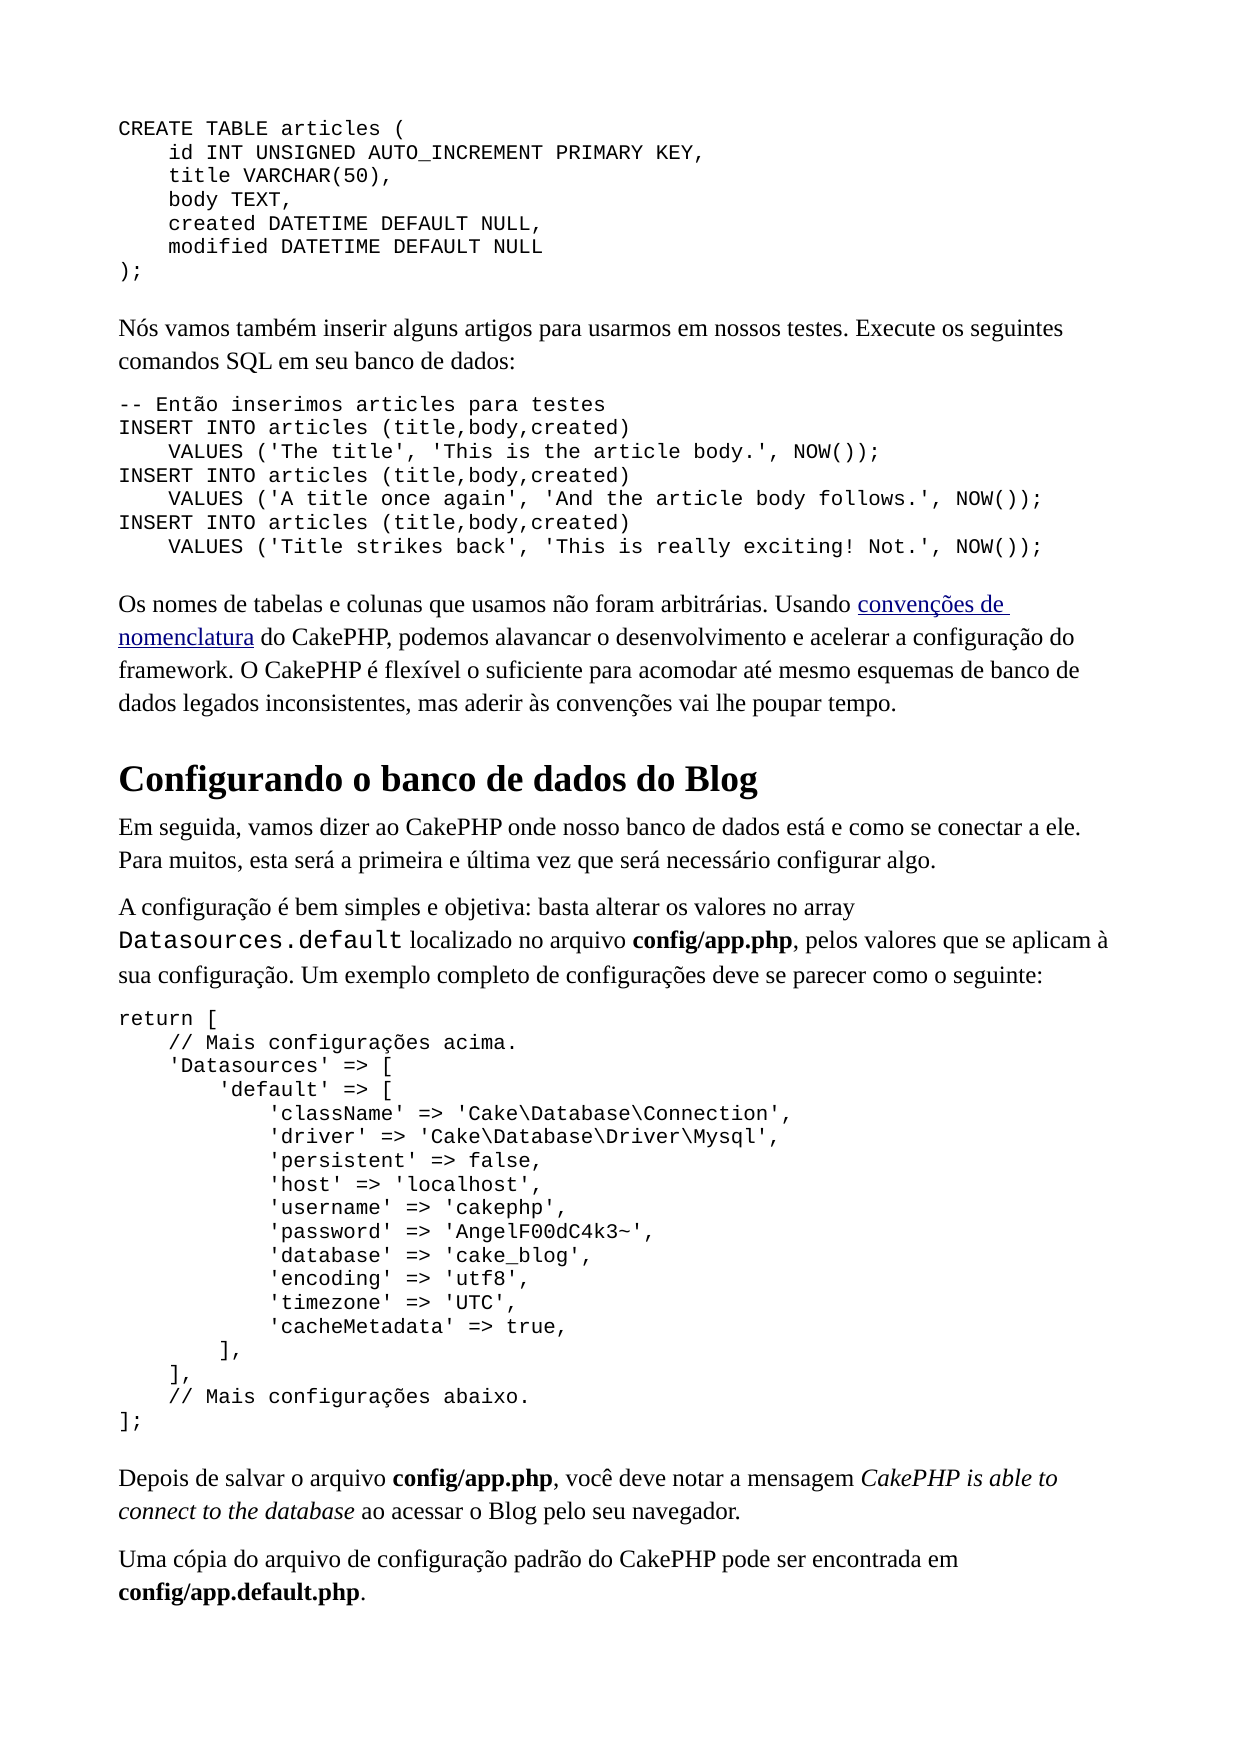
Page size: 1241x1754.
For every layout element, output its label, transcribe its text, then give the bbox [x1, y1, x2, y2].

text INSERT INTO articles (title,body,created) [118, 417, 1122, 441]
text 'driver' => 'Cake\Database\Driver\Mysql', [118, 1126, 1122, 1150]
text Uma cópia do arquivo de configuração padrão do CakePHP pode ser encontrada em config/app.default.php. [118, 1544, 1122, 1606]
text 'default' => [ [118, 1079, 1122, 1103]
text 'Datasources' => [ [118, 1056, 1122, 1079]
text modified DATETIME DEFAULT NULL [118, 236, 1122, 260]
text 'cacheMetadata' => true, [118, 1316, 1122, 1339]
text 'encoding' => 'utf8', [118, 1268, 1122, 1292]
text // Mais configurações acima. [118, 1032, 1122, 1056]
text return [ [118, 1008, 1122, 1032]
text INSERT INTO articles (title,body,created) [118, 465, 1122, 488]
text 'database' => 'cake_blog', [118, 1245, 1122, 1268]
text 'password' => 'AngelF00dC4k3~', [118, 1221, 1122, 1245]
text -- Então inserimos articles para testes [118, 394, 1122, 417]
text body TEXT, [118, 189, 1122, 213]
text VALUES ('The title', 'This is the article body.', NOW()); [118, 441, 1122, 465]
text ); [118, 260, 1122, 284]
text VALUES ('Title strikes back', 'This is really exciting! Not.', NOW()); [118, 536, 1122, 559]
text 'host' => 'localhost', [118, 1174, 1122, 1197]
text 'timezone' => 'UTC', [118, 1292, 1122, 1316]
text Os nomes de tabelas e colunas que usamos não foram arbitrárias. Usando convenções de nomenclatura do CakePHP, podemos alavancar o desenvolvimento e acelerar a configuração do framework. O CakePHP é flexível o suficiente para acomodar até mesmo esquemas de banco de dados legados inconsistentes, mas aderir às convenções vai lhe poupar tempo. [118, 589, 1122, 717]
text Nós vamos também inserir alguns artigos para usarmos em nossos testes. Execute os seguintes comandos SQL em seu banco de dados: [118, 313, 1122, 375]
text A configuração é bem simples e objetiva: basta alterar os valores no array Datasources.default localizado no arquivo config/app.php, pelos valores que se aplicam à sua configuração. Um exemplo completo de configurações deve se parecer como o seguinte: [118, 892, 1122, 989]
text ], [118, 1339, 1122, 1363]
text ]; [118, 1410, 1122, 1434]
text id INT UNSIGNED AUTO_INCREMENT PRIMARY KEY, [118, 142, 1122, 165]
text ], [118, 1363, 1122, 1387]
text 'persistent' => false, [118, 1150, 1122, 1174]
text Em seguida, vamos dizer ao CakePHP onde nosso banco de dados está e como se conectar a ele. Para muitos, esta será a primeira e última vez que será necessário configurar algo. [118, 812, 1122, 874]
text 'username' => 'cakephp', [118, 1197, 1122, 1221]
text 'className' => 'Cake\Database\Connection', [118, 1103, 1122, 1126]
text title VARCHAR(50), [118, 165, 1122, 189]
text INSERT INTO articles (title,body,created) [118, 512, 1122, 536]
text VALUES ('A title once again', 'And the article body follows.', NOW()); [118, 488, 1122, 512]
text CREATE TABLE articles ( [118, 118, 1122, 142]
subtitle Configurando o banco de dados do Blog [118, 756, 1122, 799]
text Depois de salvar o arquivo config/app.php, você deve notar a mensagem CakePHP is able to connect to the database ao acessar o Blog pelo seu navegador. [118, 1463, 1122, 1525]
text created DATETIME DEFAULT NULL, [118, 213, 1122, 236]
text // Mais configurações abaixo. [118, 1387, 1122, 1410]
